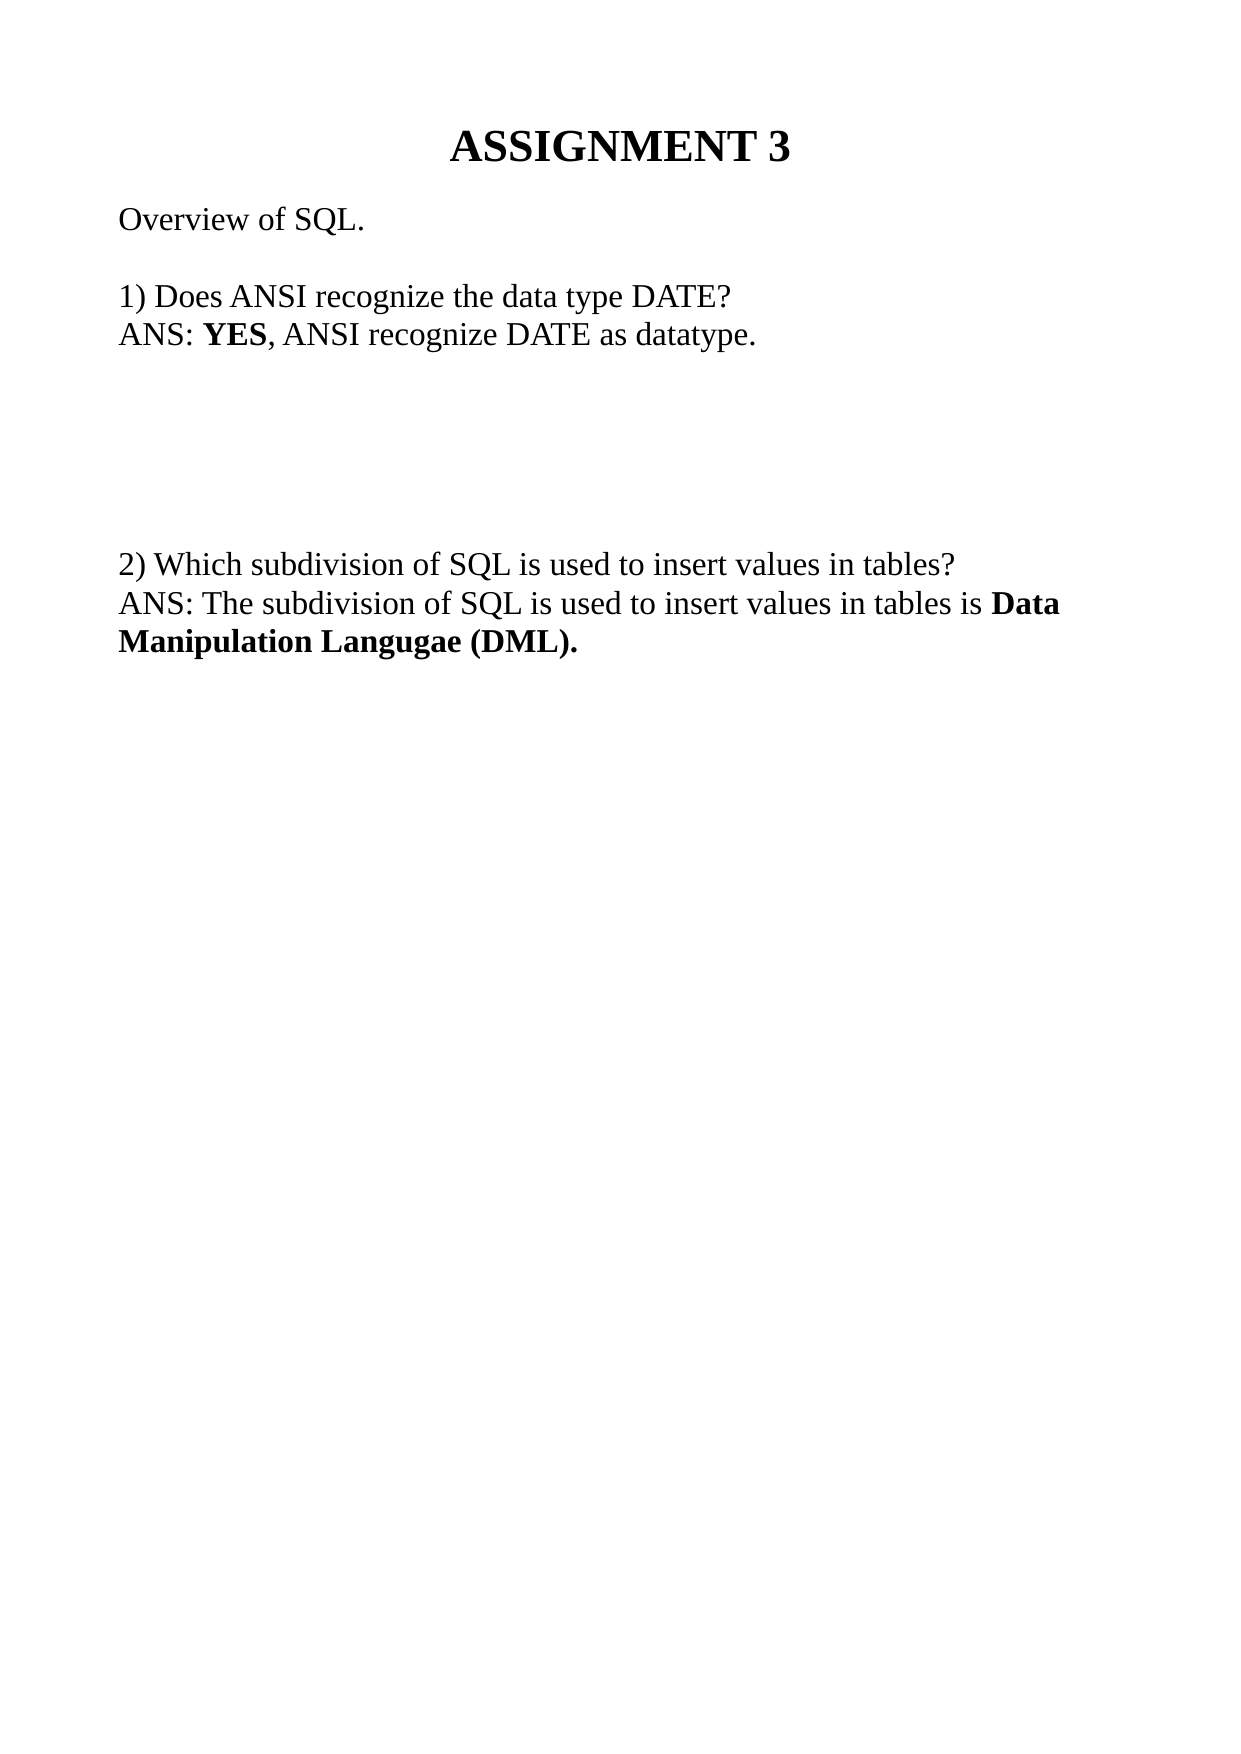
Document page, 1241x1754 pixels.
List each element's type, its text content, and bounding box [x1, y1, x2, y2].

text 1) Does ANSI recognize the data type DATE? [118, 276, 1122, 314]
text ASSIGNMENT 3 [118, 118, 1122, 171]
text 2) Which subdivision of SQL is used to insert values in tables? [118, 544, 1122, 583]
text ANS: YES, ANSI recognize DATE as datatype. [118, 314, 1122, 353]
text ANS: The subdivision of SQL is used to insert values in tables is Data Manipulation Langugae (DML). [118, 583, 1122, 659]
text Overview of SQL. [118, 199, 1122, 238]
